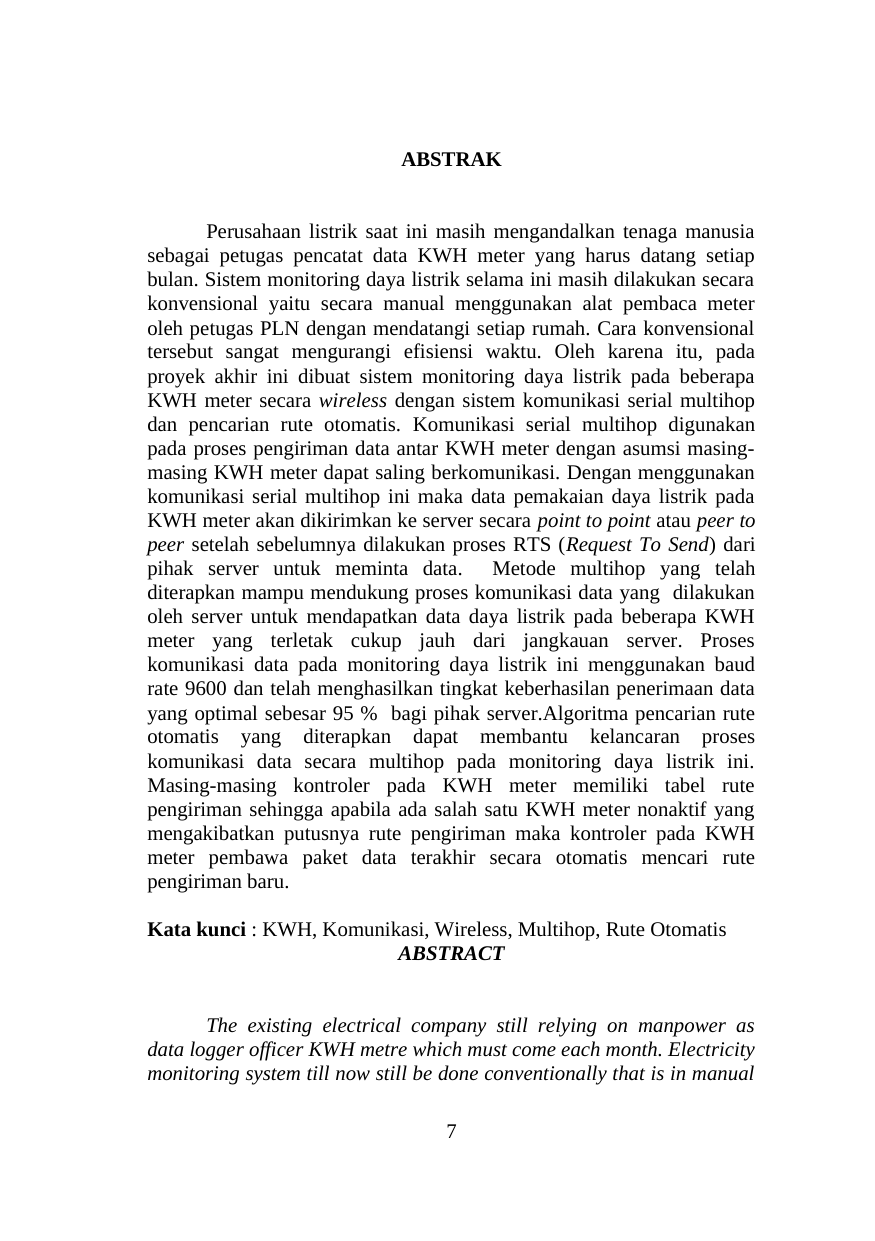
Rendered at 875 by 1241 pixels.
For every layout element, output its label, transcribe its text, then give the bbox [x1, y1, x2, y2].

subtitle Kata kunci : KWH, Komunikasi, Wireless, Multihop, Rute Otomatis [147, 917, 756, 941]
subtitle ABSTRACT [147, 941, 756, 965]
subtitle Perusahaan listrik saat ini masih mengandalkan tenaga manusia sebagai petugas pencatat data KWH meter yang harus datang setiap bulan. Sistem monitoring daya listrik selama ini masih dilakukan secara konvensional yaitu secara manual menggunakan alat pembaca meter oleh petugas PLN dengan mendatangi setiap rumah. Cara konvensional tersebut sangat mengurangi efisiensi waktu. Oleh karena itu, pada proyek akhir ini dibuat sistem monitoring daya listrik pada beberapa KWH meter secara wireless dengan sistem komunikasi serial multihop dan pencarian rute otomatis. Komunikasi serial multihop digunakan pada proses pengiriman data antar KWH meter dengan asumsi masing-masing KWH meter dapat saling berkomunikasi. Dengan menggunakan komunikasi serial multihop ini maka data pemakaian daya listrik pada KWH meter akan dikirimkan ke server secara point to point atau peer to peer setelah sebelumnya dilakukan proses RTS (Request To Send) dari pihak server untuk meminta data. Metode multihop yang telah diterapkan mampu mendukung proses komunikasi data yang dilakukan oleh server untuk mendapatkan data daya listrik pada beberapa KWH meter yang terletak cukup jauh dari jangkauan server. Proses komunikasi data pada monitoring daya listrik ini menggunakan baud rate 9600 dan telah menghasilkan tingkat keberhasilan penerimaan data yang optimal sebesar 95 % bagi pihak server.Algoritma pencarian rute otomatis yang diterapkan dapat membantu kelancaran proses komunikasi data secara multihop pada monitoring daya listrik ini. Masing-masing kontroler pada KWH meter memiliki tabel rute pengiriman sehingga apabila ada salah satu KWH meter nonaktif yang mengakibatkan putusnya rute pengiriman maka kontroler pada KWH meter pembawa paket data terakhir secara otomatis mencari rute pengiriman baru. [147, 219, 756, 893]
subtitle The existing electrical company still relying on manpower as data logger officer KWH metre which must come each month. Electricity monitoring system till now still be done conventionally that is in manual [147, 1013, 756, 1085]
subtitle ABSTRAK [147, 147, 756, 171]
